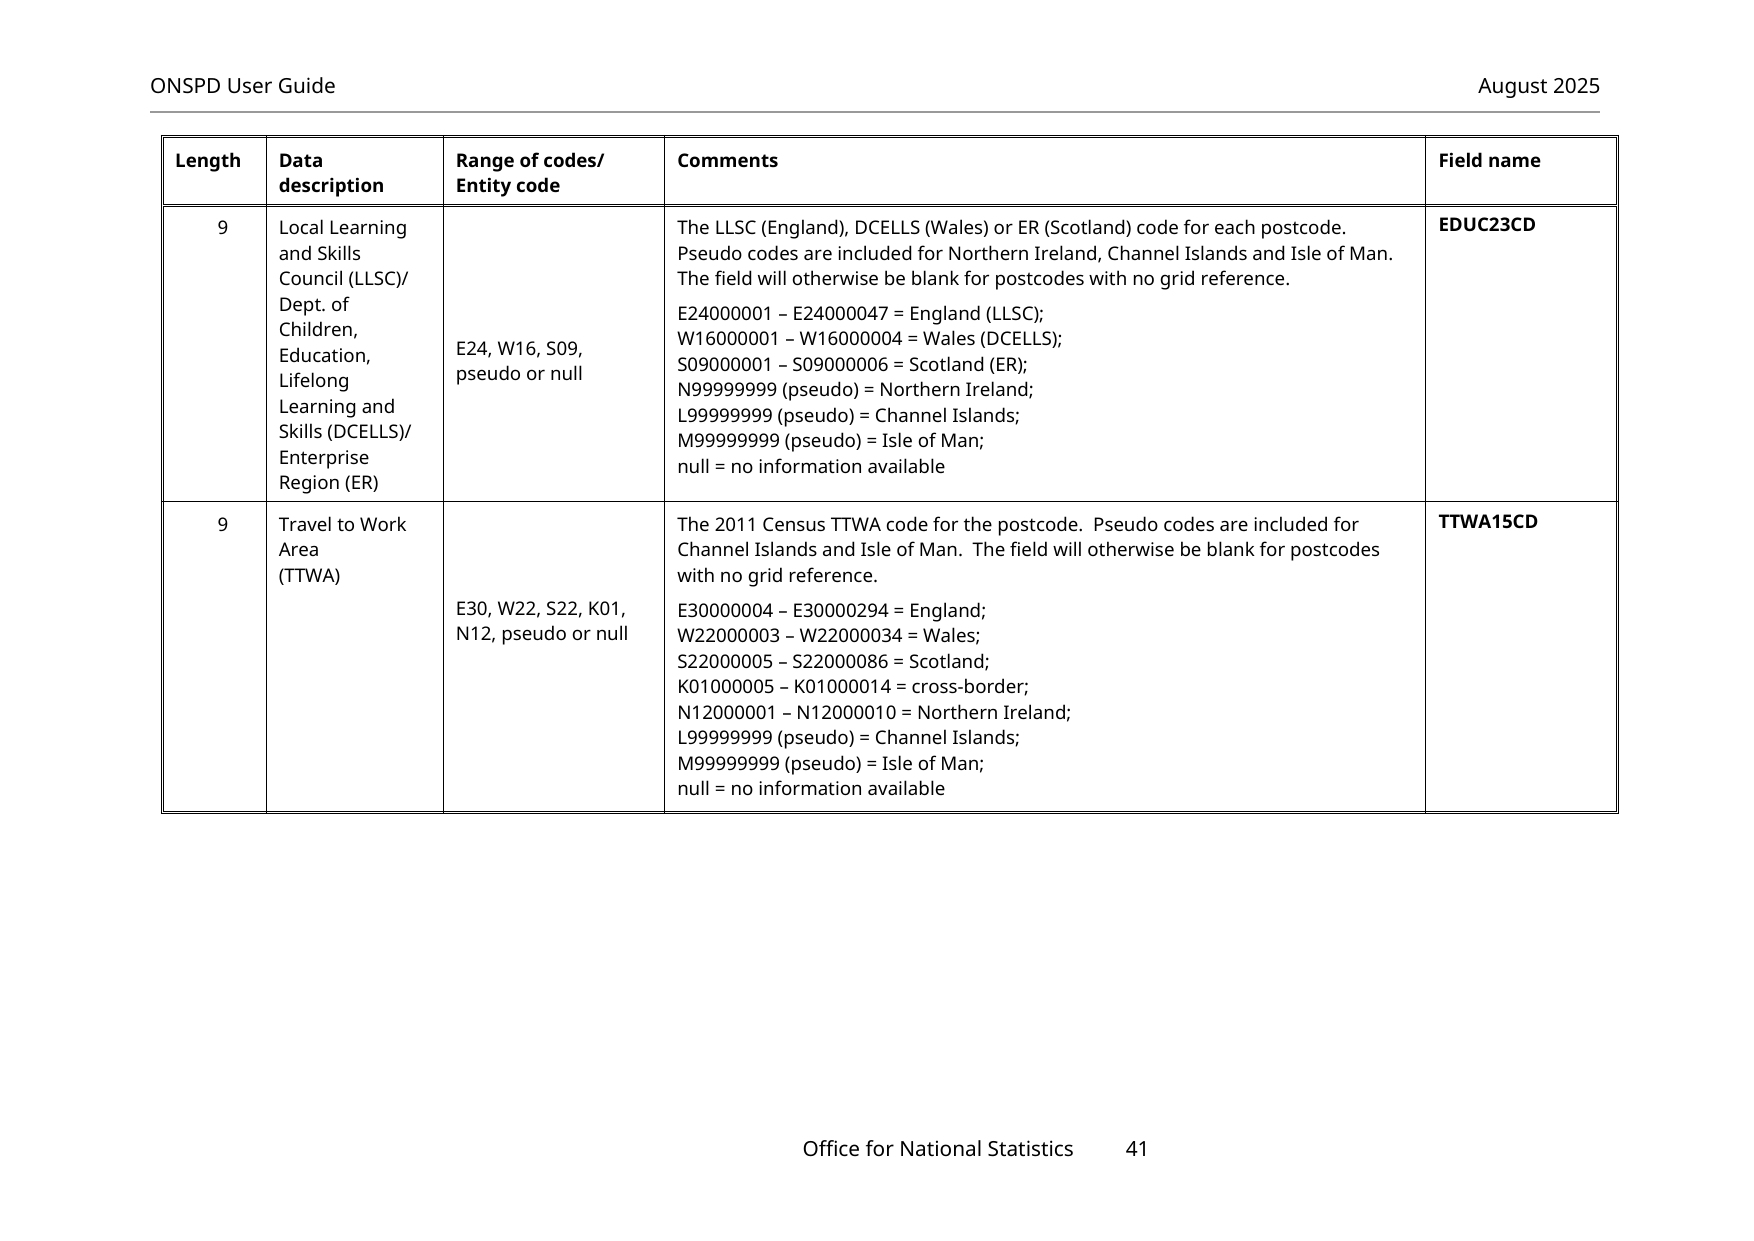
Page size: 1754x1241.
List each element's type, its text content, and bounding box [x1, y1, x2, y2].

table_cell Travel to Work Area (TTWA) [267, 502, 443, 811]
table_cell EDUC23CD [1426, 207, 1616, 501]
table_cell TTWA15CD [1426, 502, 1616, 811]
table_cell 9 [164, 207, 266, 501]
table_cell E30, W22, S22, K01, N12, pseudo or null [444, 502, 664, 811]
table_header Field name [1426, 138, 1616, 204]
table_cell 9 [164, 502, 266, 811]
table_header Range of codes/ Entity code [444, 138, 664, 204]
table_cell Local Learning and Skills Council (LLSC)/ Dept. of Children, Education, Lifelong Learning and Skills (DCELLS)/ Enterprise Region (ER) [267, 207, 443, 501]
table_header Length [164, 138, 266, 204]
table_header Data description [267, 138, 443, 204]
table_cell The LLSC (England), DCELLS (Wales) or ER (Scotland) code for each postcode. Pseudo codes are included for Northern Ireland, Channel Islands and Isle of Man. The field will otherwise be blank for postcodes with no grid reference. E24000001 – E24000047 = England (LLSC); W16000001 – W16000004 = Wales (DCELLS); S09000001 – S09000006 = Scotland (ER); N99999999 (pseudo) = Northern Ireland; L99999999 (pseudo) = Channel Islands; M99999999 (pseudo) = Isle of Man; null = no information available [665, 207, 1425, 501]
table_cell E24, W16, S09, pseudo or null [444, 207, 664, 501]
table_cell The 2011 Census TTWA code for the postcode. Pseudo codes are included for Channel Islands and Isle of Man. The field will otherwise be blank for postcodes with no grid reference. E30000004 – E30000294 = England; W22000003 – W22000034 = Wales; S22000005 – S22000086 = Scotland; K01000005 – K01000014 = cross-border; N12000001 – N12000010 = Northern Ireland; L99999999 (pseudo) = Channel Islands; M99999999 (pseudo) = Isle of Man; null = no information available [665, 502, 1425, 811]
table_header Comments [665, 138, 1425, 204]
